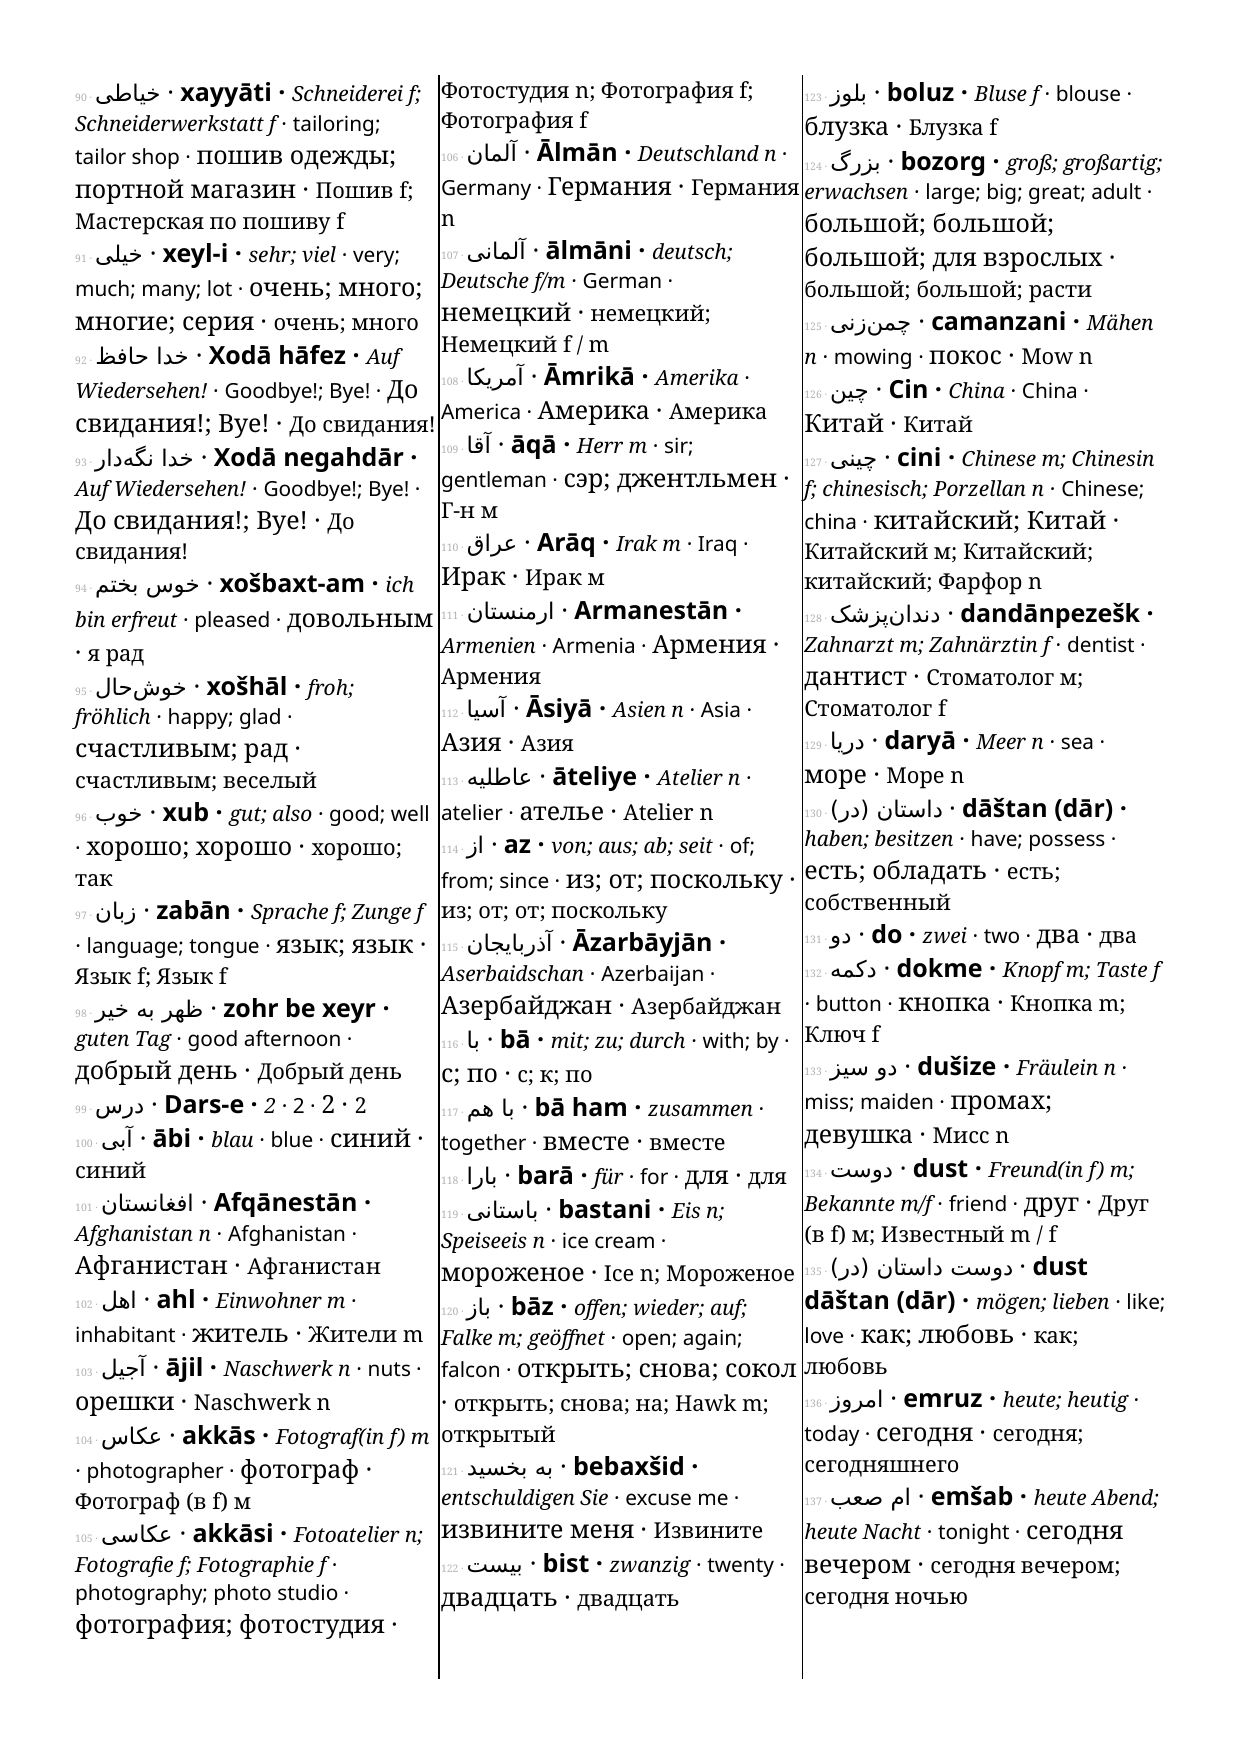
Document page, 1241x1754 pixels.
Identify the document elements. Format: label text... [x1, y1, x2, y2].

text 91 · خیلی · xeyl-i · sehr; viel · very; much; many; lot · очень; много; многие; серия · очень; много [75, 235, 436, 338]
text 120 · باز · bāz · offen; wieder; auf; Falke m; geöffnet · open; again; falcon · открыть; снова; сокол · открыть; снова; на; Hawk m; открытый [441, 1288, 799, 1449]
text 103 · آجیل · ājil · Naschwerk n · nuts · орешки · Naschwerk n [75, 1350, 436, 1418]
text 126 · چین · Cin · China · China · Китай · Китай [804, 372, 1166, 440]
text 127 · چینی · cini · Chinese m; Chinesin f; chinesisch; Porzellan n · Chinese; china · китайский; Китай · Китайский м; Китайский; китайский; Фарфор n [804, 440, 1166, 596]
text 104 · عکاس · akkās · Fotograf(in f) m · photographer · фотограф · Фотограф (в f) м [75, 1418, 436, 1516]
text 119 · باستانی · bastani · Eis n; Speiseeis n · ice cream · мороженое · Ice n; Мороженое [441, 1192, 799, 1288]
text 93 · خدا نگه‌دار · Xodā negahdār · Auf Wiedersehen! · Goodbye!; Bye! · До свидания!; Bye! · До свидания! [75, 440, 436, 566]
text 101 · افغانستان · Afqānestān · Afghanistan n · Afghanistan · Афганистан · Афганистан [75, 1185, 436, 1282]
text 111 · ارمنستان · Armanestān · Armenien · Armenia · Армения · Армения [441, 593, 799, 691]
text 123 · بلوز · boluz · Bluse f · blouse · блузка · Блузка f [804, 75, 1166, 143]
text 117 · با هم · bā ham · zusammen · together · вместе · вместе [441, 1090, 799, 1158]
text 125 · چمن‌زنی · camanzani · Mähen n · mowing · покос · Mow n [804, 303, 1166, 372]
text 133 · دو سیز · dušize · Fräulein n · miss; maiden · промах; девушка · Мисс n [804, 1049, 1166, 1151]
text 92 · خدا حافظ · Xodā hāfez · Auf Wiedersehen! · Goodbye!; Bye! · До свидания!; Bye! · До свидания! [75, 338, 436, 440]
text 108 · آمریکا · Āmrikā · Amerika · America · Америка · Америка [441, 359, 799, 427]
text 116 · با · bā · mit; zu; durch · with; by · с; по · с; к; по [441, 1022, 799, 1090]
text 114 · از · az · von; aus; ab; seit · of; from; since · из; от; поскольку · из; от; от; поскольку [441, 827, 799, 925]
text 110 · عراق · Arāq · Irak m · Iraq · Ирак · Ирак м [441, 525, 799, 593]
text 106 · آلمان · Ālmān · Deutschland n · Germany · Германия · Германия n [441, 134, 799, 232]
text 135 · دوست داستان (در) · dust dāštan (dār) · mögen; lieben · like; love · как; любовь · как; любовь [804, 1249, 1166, 1381]
text 105 · عکاسی · akkāsi · Fotoatelier n; Fotografie f; Fotographie f · photography; photo studio · фотография; фотостудия · Фотостудия n; Фотография f; Фотография f [441, 75, 799, 134]
text 96 · خوب · xub · gut; also · good; well · хорошо; хорошо · хорошо; так [75, 795, 436, 893]
text 97 · زبان · zabān · Sprache f; Zunge f · language; tongue · язык; язык · Язык f; Язык f [75, 893, 436, 991]
text 105 · عکاسی · akkāsi · Fotoatelier n; Fotografie f; Fotographie f · photography; photo studio · фотография; фотостудия · Фотостудия n; Фотография f; Фотография f [75, 1516, 436, 1641]
text 100 · آبی · ābi · blau · blue · синий · синий [75, 1121, 436, 1185]
text 115 · آذربایجان · Āzarbāyjān · Aserbaidschan · Azerbaijan · Азербайджан · Азербайджан [441, 925, 799, 1022]
text 94 · خو‌س بختم · xošbaxt-am · ich bin erfreut · pleased · довольным · я рад [75, 566, 436, 668]
text 98 · ظهر به خیر · zohr be xeyr · guten Tag · good afternoon · добрый день · Добрый день [75, 991, 436, 1087]
text 90 · خیاطی · xayyāti · Schneiderei f; Schneiderwerkstatt f · tailoring; tailor shop · пошив одежды; портной магазин · Пошив f; Мастерская по пошиву f [75, 75, 436, 235]
text 112 · آسیا · Āsiyā · Asien n · Asia · Азия · Азия [441, 691, 799, 759]
text 131 · دو · do · zwei · two · два · два [804, 917, 1166, 951]
text 136 · امروز · emruz · heute; heutig · today · сегодня · сегодня; сегодняшнего [804, 1381, 1166, 1479]
text 134 · دوست · dust · Freund(in f) m; Bekannte m/f · friend · друг · Друг (в f) м; Известный m / f [804, 1151, 1166, 1249]
text 122 · بیست · bist · zwanzig · twenty · двадцать · двадцать [441, 1546, 799, 1614]
text 109 · آقا · āqā · Herr m · sir; gentleman · сэр; джентльмен · Г-н м [441, 427, 799, 525]
text 128 · دندان‌پزشک · dandānpezešk · Zahnarzt m; Zahnärztin f · dentist · дантист · Стоматолог м; Стоматолог f [804, 596, 1166, 722]
text 113 · عاطلیه · āteliye · Atelier n · atelier · ателье · Atelier n [441, 759, 799, 827]
text 129 · دریا · daryā · Meer n · sea · море · Море n [804, 722, 1166, 790]
text 121 · به بخسید · bebaxšid · entschuldigen Sie · excuse me · извините меня · Извините [441, 1449, 799, 1546]
text 99 · درس · Dars-e · 2 · 2 · 2 · 2 [75, 1087, 436, 1121]
text 95 · خوش‌حال · xošhāl · froh; fröhlich · happy; glad · счастливым; рад · счастливым; веселый [75, 668, 436, 795]
text 130 · داستان (در) · dāštan (dār) · haben; besitzen · have; possess · есть; обладать · есть; собственный [804, 790, 1166, 917]
text 102 · اهل · ahl · Einwohner m · inhabitant · житель · Жители m [75, 1282, 436, 1350]
text 118 · بارا · barā · für · for · для · для [441, 1158, 799, 1192]
text 107 · آلمانی · ālmāni · deutsch; Deutsche f/m · German · немецкий · немецкий; Немецкий f / m [441, 232, 799, 359]
text 124 · بزرگ · bozorg · groß; großartig; erwachsen · large; big; great; adult · большой; большой; большой; для взрослых · большой; большой; расти [804, 143, 1166, 303]
text 132 · دکمه · dokme · Knopf m; Taste f · button · кнопка · Кнопка m; Ключ f [804, 951, 1166, 1049]
text 137 · ام صعب · emšab · heute Abend; heute Nacht · tonight · сегодня вечером · сегодня вечером; сегодня ночью [804, 1479, 1166, 1611]
